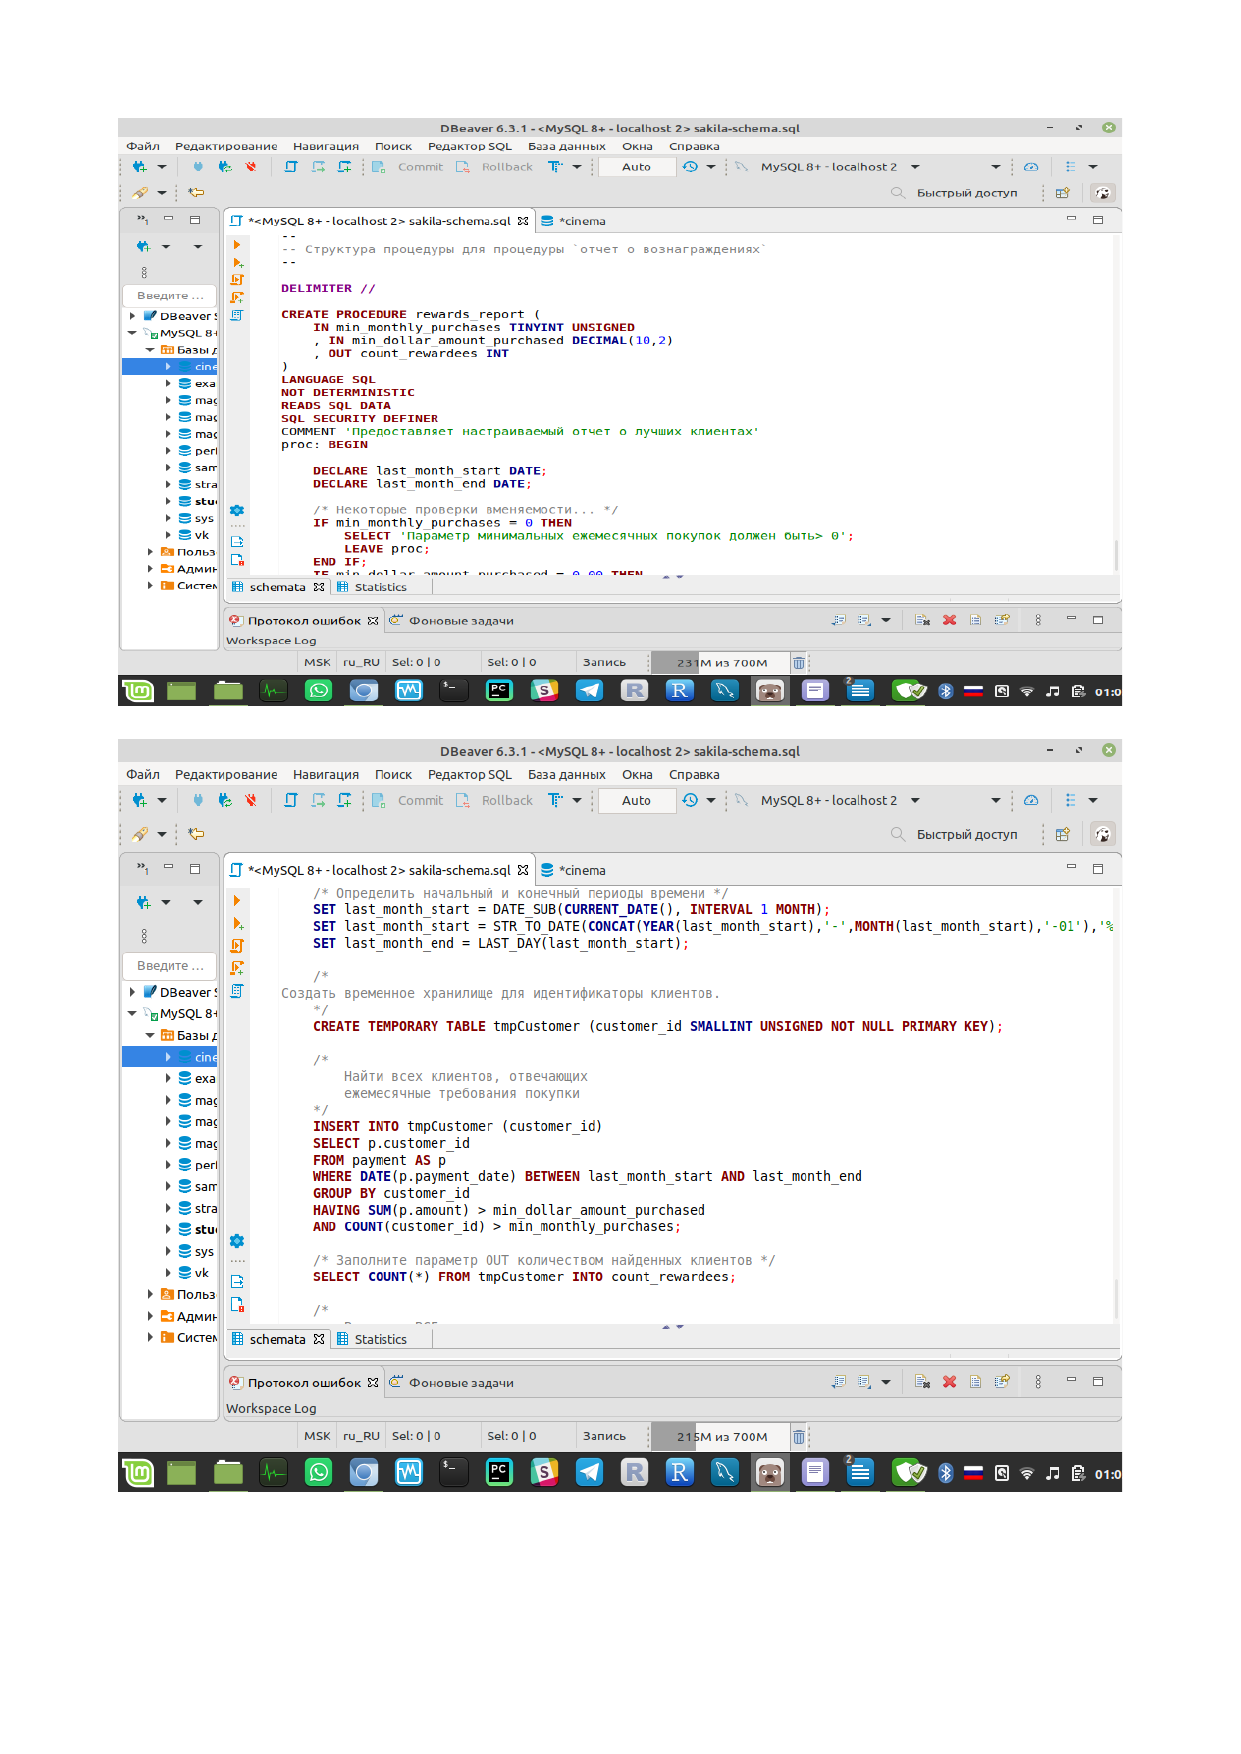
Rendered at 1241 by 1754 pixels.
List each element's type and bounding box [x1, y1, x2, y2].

picture [118, 118, 1123, 706]
picture [118, 739, 1123, 1492]
